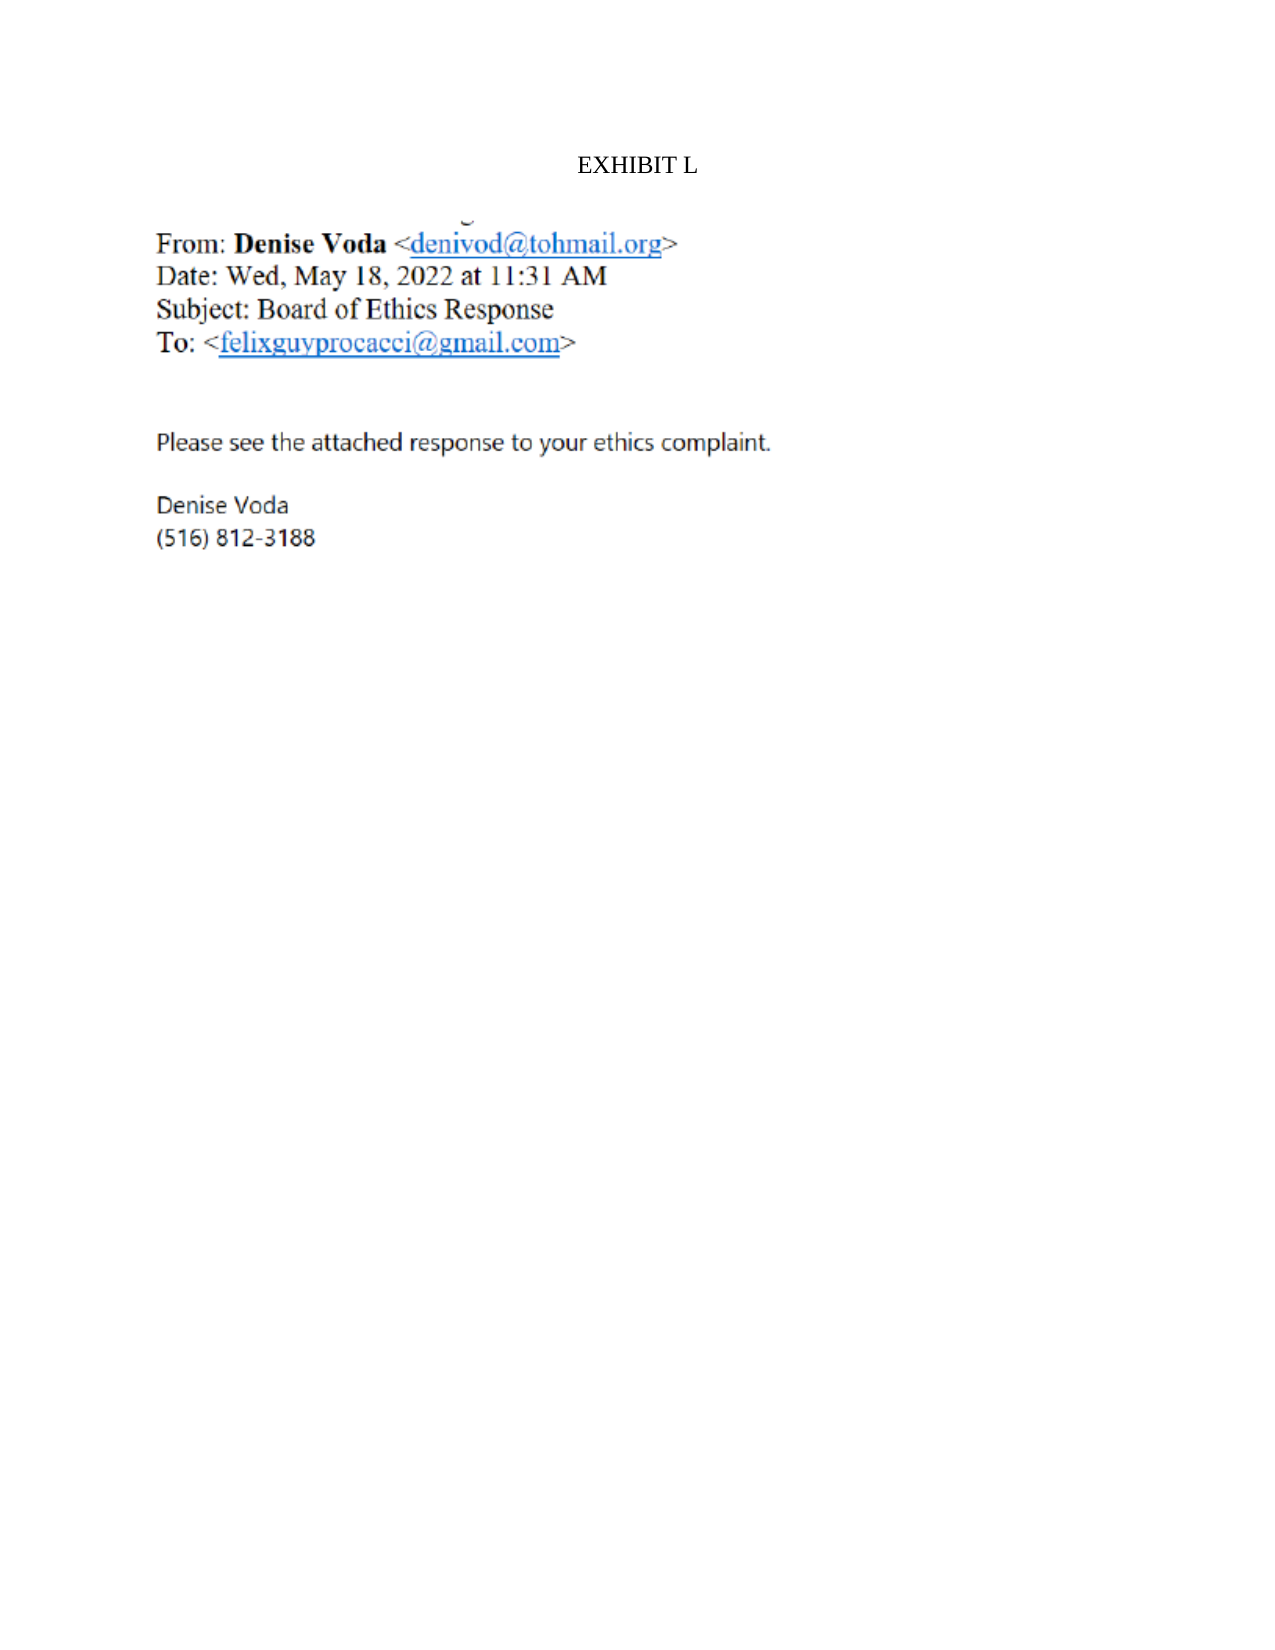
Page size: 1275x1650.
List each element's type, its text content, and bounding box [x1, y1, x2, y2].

text EXHIBIT L [150, 150, 1125, 179]
picture [150, 207, 787, 581]
